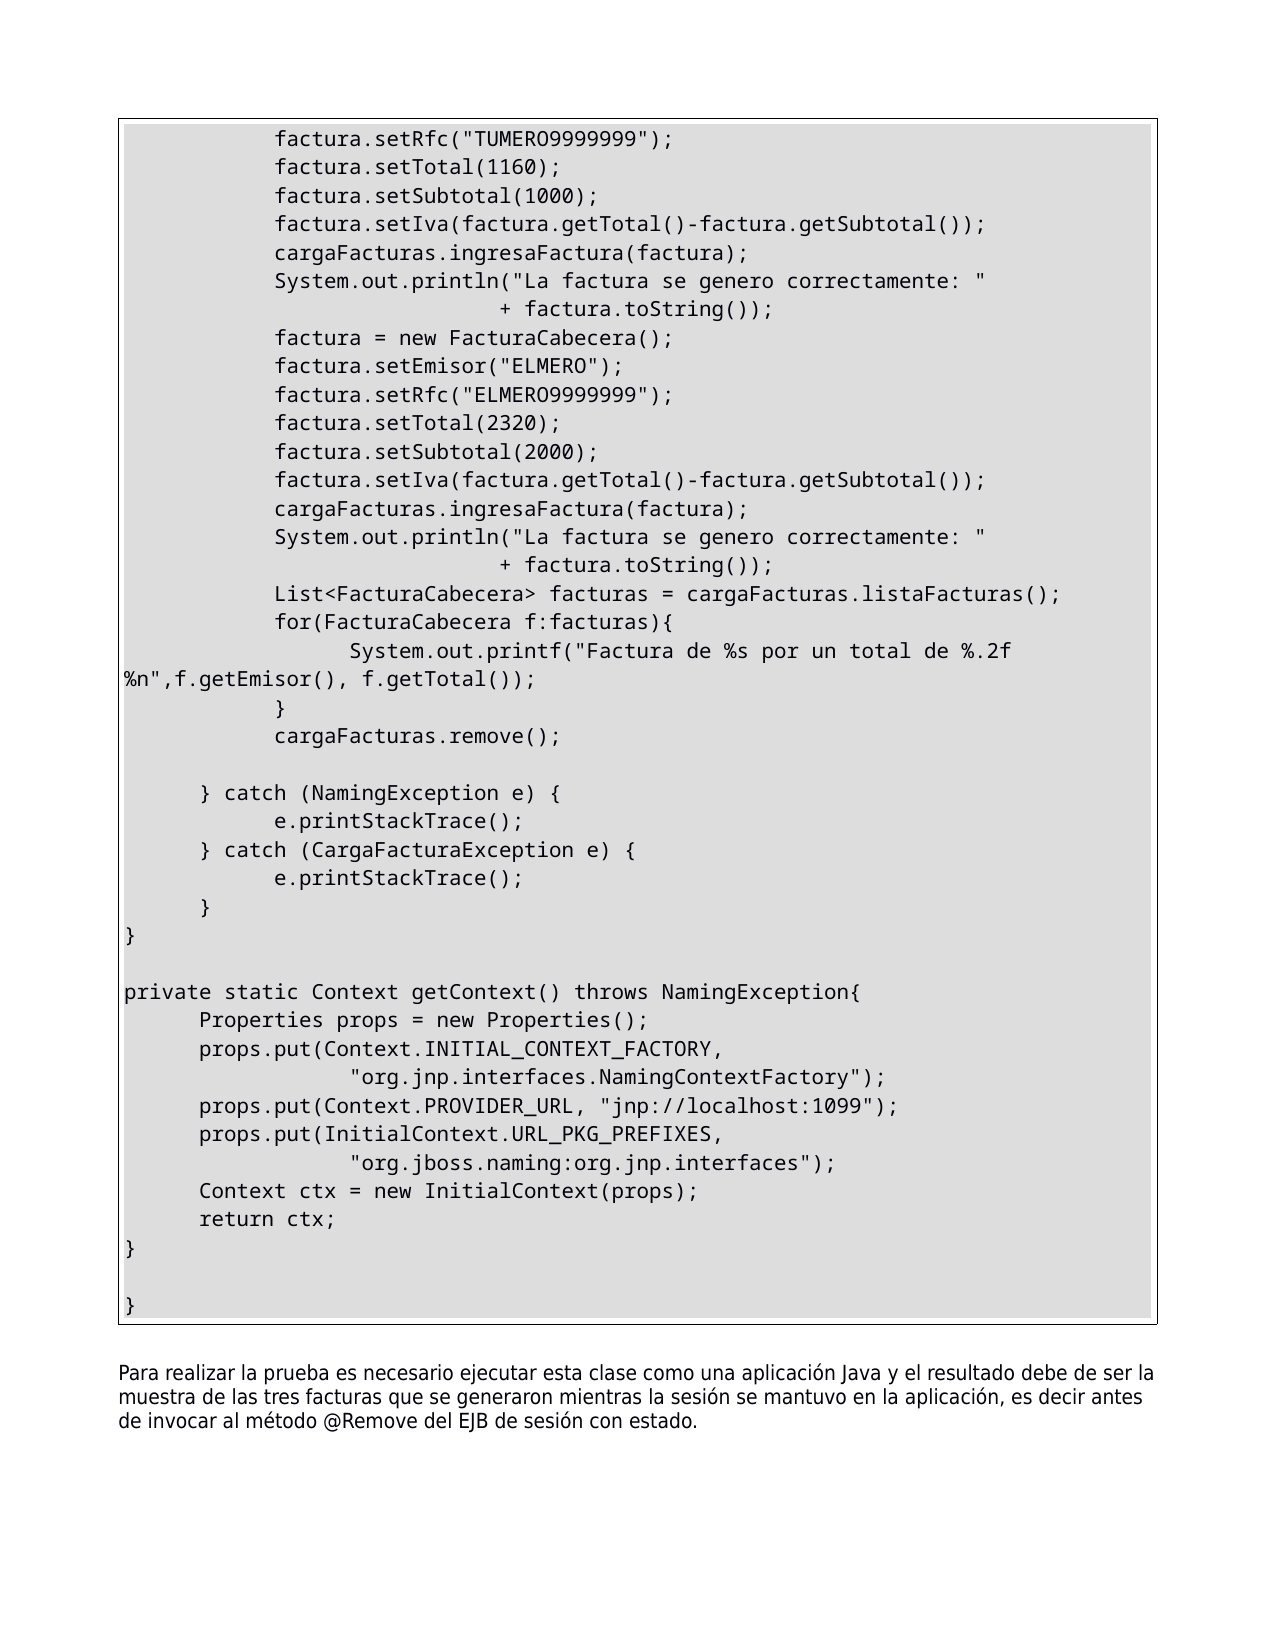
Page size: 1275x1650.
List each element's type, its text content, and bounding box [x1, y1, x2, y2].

text Para realizar la prueba es necesario ejecutar esta clase como una aplicación Java y el resultado debe de ser la muestra de las tres facturas que se generaron mientras la sesión se mantuvo en la aplicación, es decir antes de invocar al método @Remove del EJB de sesión con estado. [118, 1361, 1157, 1434]
table_header factura.setRfc("TUMERO9999999"); factura.setTotal(1160); factura.setSubtotal(1000); factura.setIva(factura.getTotal()-factura.getSubtotal()); cargaFacturas.ingresaFactura(factura); System.out.println("La factura se genero correctamente: " + factura.toString()); factura = new FacturaCabecera(); factura.setEmisor("ELMERO"); factura.setRfc("ELMERO9999999"); factura.setTotal(2320); factura.setSubtotal(2000); factura.setIva(factura.getTotal()-factura.getSubtotal()); cargaFacturas.ingresaFactura(factura); System.out.println("La factura se genero correctamente: " + factura.toString()); List<FacturaCabecera> facturas = cargaFacturas.listaFacturas(); for(FacturaCabecera f:facturas){ System.out.printf("Factura de %s por un total de %.2f%n",f.getEmisor(), f.getTotal()); } cargaFacturas.remove(); } catch (NamingException e) { e.printStackTrace(); } catch (CargaFacturaException e) { e.printStackTrace(); } } private static Context getContext() throws NamingException{ Properties props = new Properties(); props.put(Context.INITIAL_CONTEXT_FACTORY, "org.jnp.interfaces.NamingContextFactory"); props.put(Context.PROVIDER_URL, "jnp://localhost:1099"); props.put(InitialContext.URL_PKG_PREFIXES, "org.jboss.naming:org.jnp.interfaces"); Context ctx = new InitialContext(props); return ctx; } } [119, 119, 1157, 1324]
